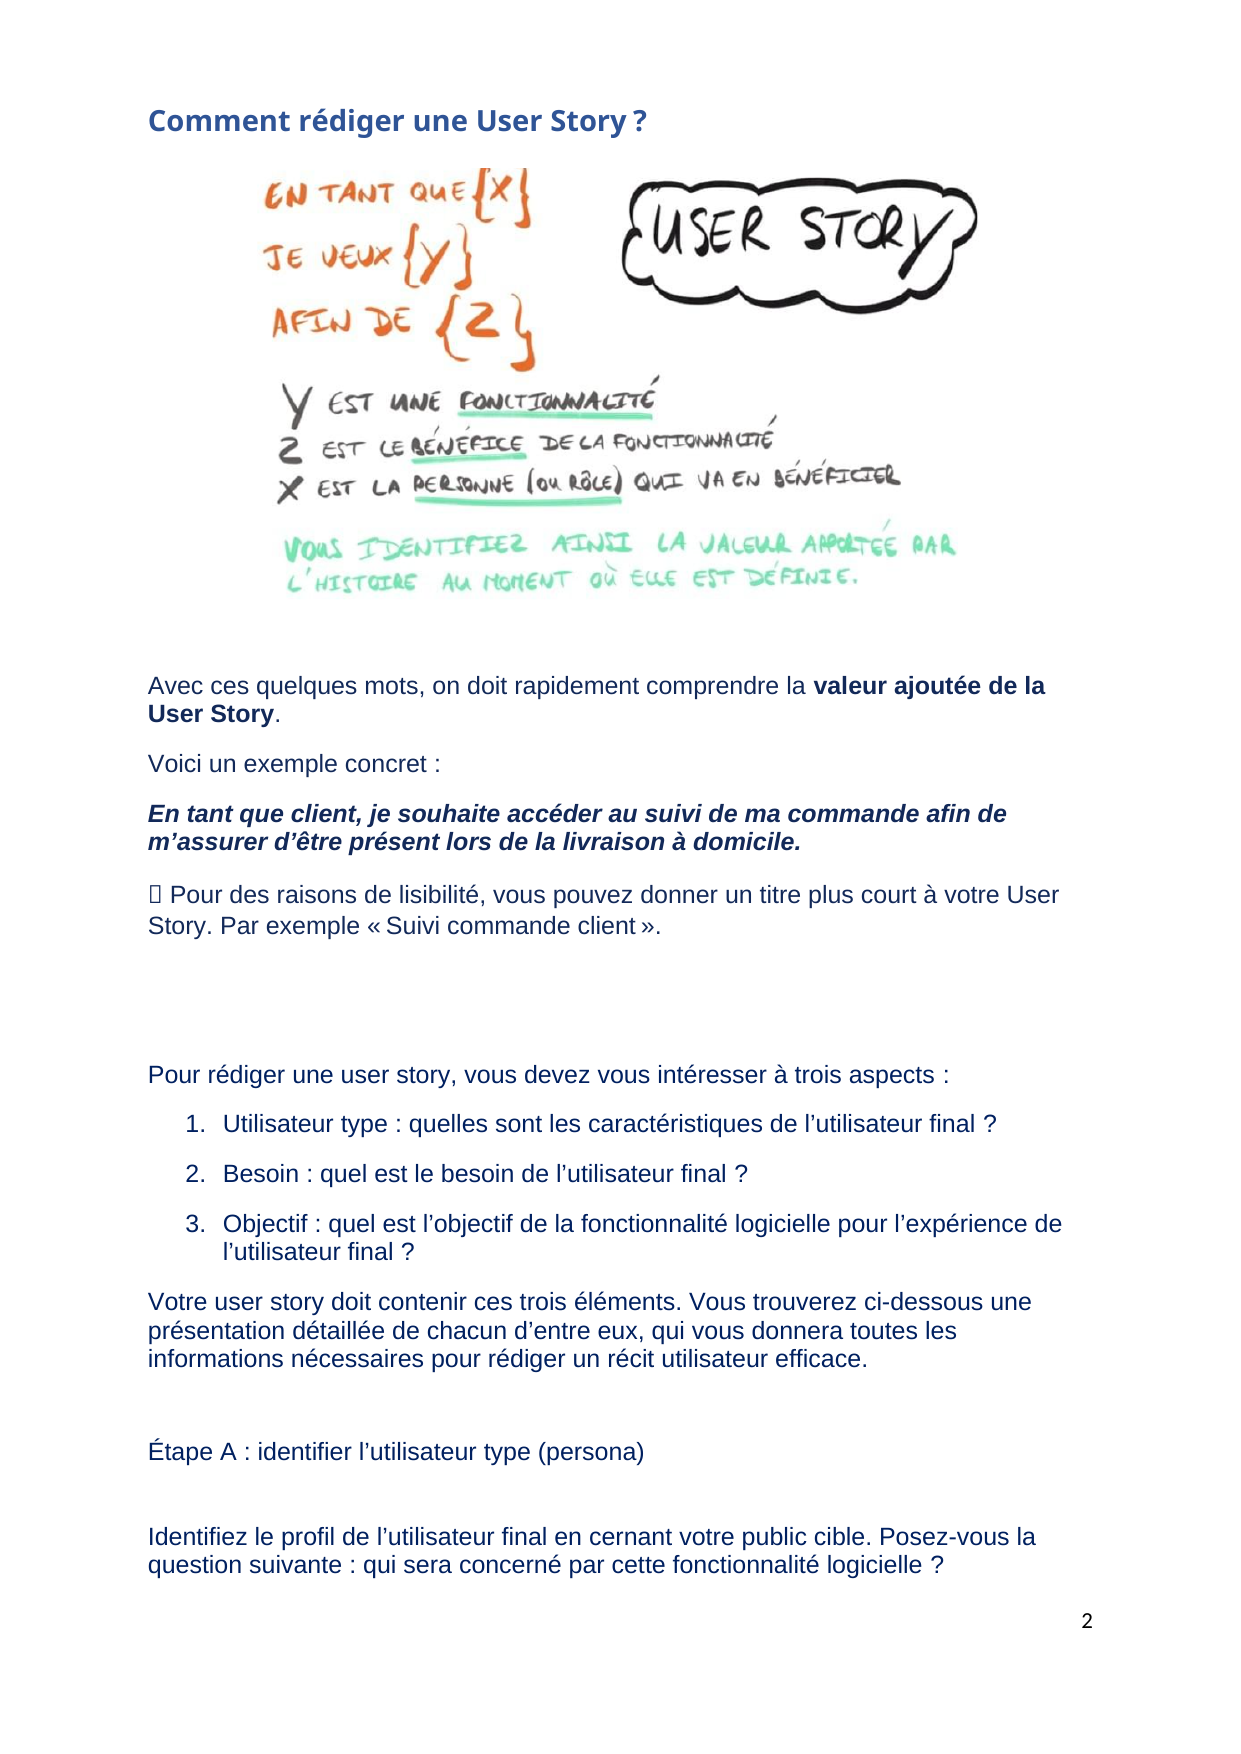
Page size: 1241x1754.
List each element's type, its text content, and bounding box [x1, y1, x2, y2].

text 💡 Pour des raisons de lisibilité, vous pouvez donner un titre plus court à votre User Story. Par exemple « Suivi commande client ». [148, 877, 1093, 940]
text Pour rédiger une user story, vous devez vous intéresser à trois aspects : [148, 1060, 1093, 1088]
text Identifiez le profil de l’utilisateur final en cernant votre public cible. Posez-vous la question suivante : qui sera concerné par cette fonctionnalité logicielle ? [148, 1522, 1093, 1579]
list Objectif : quel est l’objectif de la fonctionnalité logicielle pour l’expérience de l’utilisateur final ? [185, 1208, 1093, 1266]
list Besoin : quel est le besoin de l’utilisateur final ? [185, 1159, 1093, 1188]
subtitle Étape A : identifier l’utilisateur type (persona) [148, 1437, 1093, 1466]
text En tant que client, je souhaite accéder au suivi de ma commande afin de m’assurer d’être présent lors de la livraison à domicile. [148, 799, 1093, 856]
text Voici un exemple concret : [148, 749, 1093, 778]
text Avec ces quelques mots, on doit rapidement comprendre la valeur ajoutée de la User Story. [148, 671, 1093, 728]
list Utilisateur type : quelles sont les caractéristiques de l’utilisateur final ? [185, 1109, 1093, 1138]
text Votre user story doit contenir ces trois éléments. Vous trouverez ci-dessous une présentation détaillée de chacun d’entre eux, qui vous donnera toutes les informations nécessaires pour rédiger un récit utilisateur efficace. [148, 1287, 1093, 1373]
